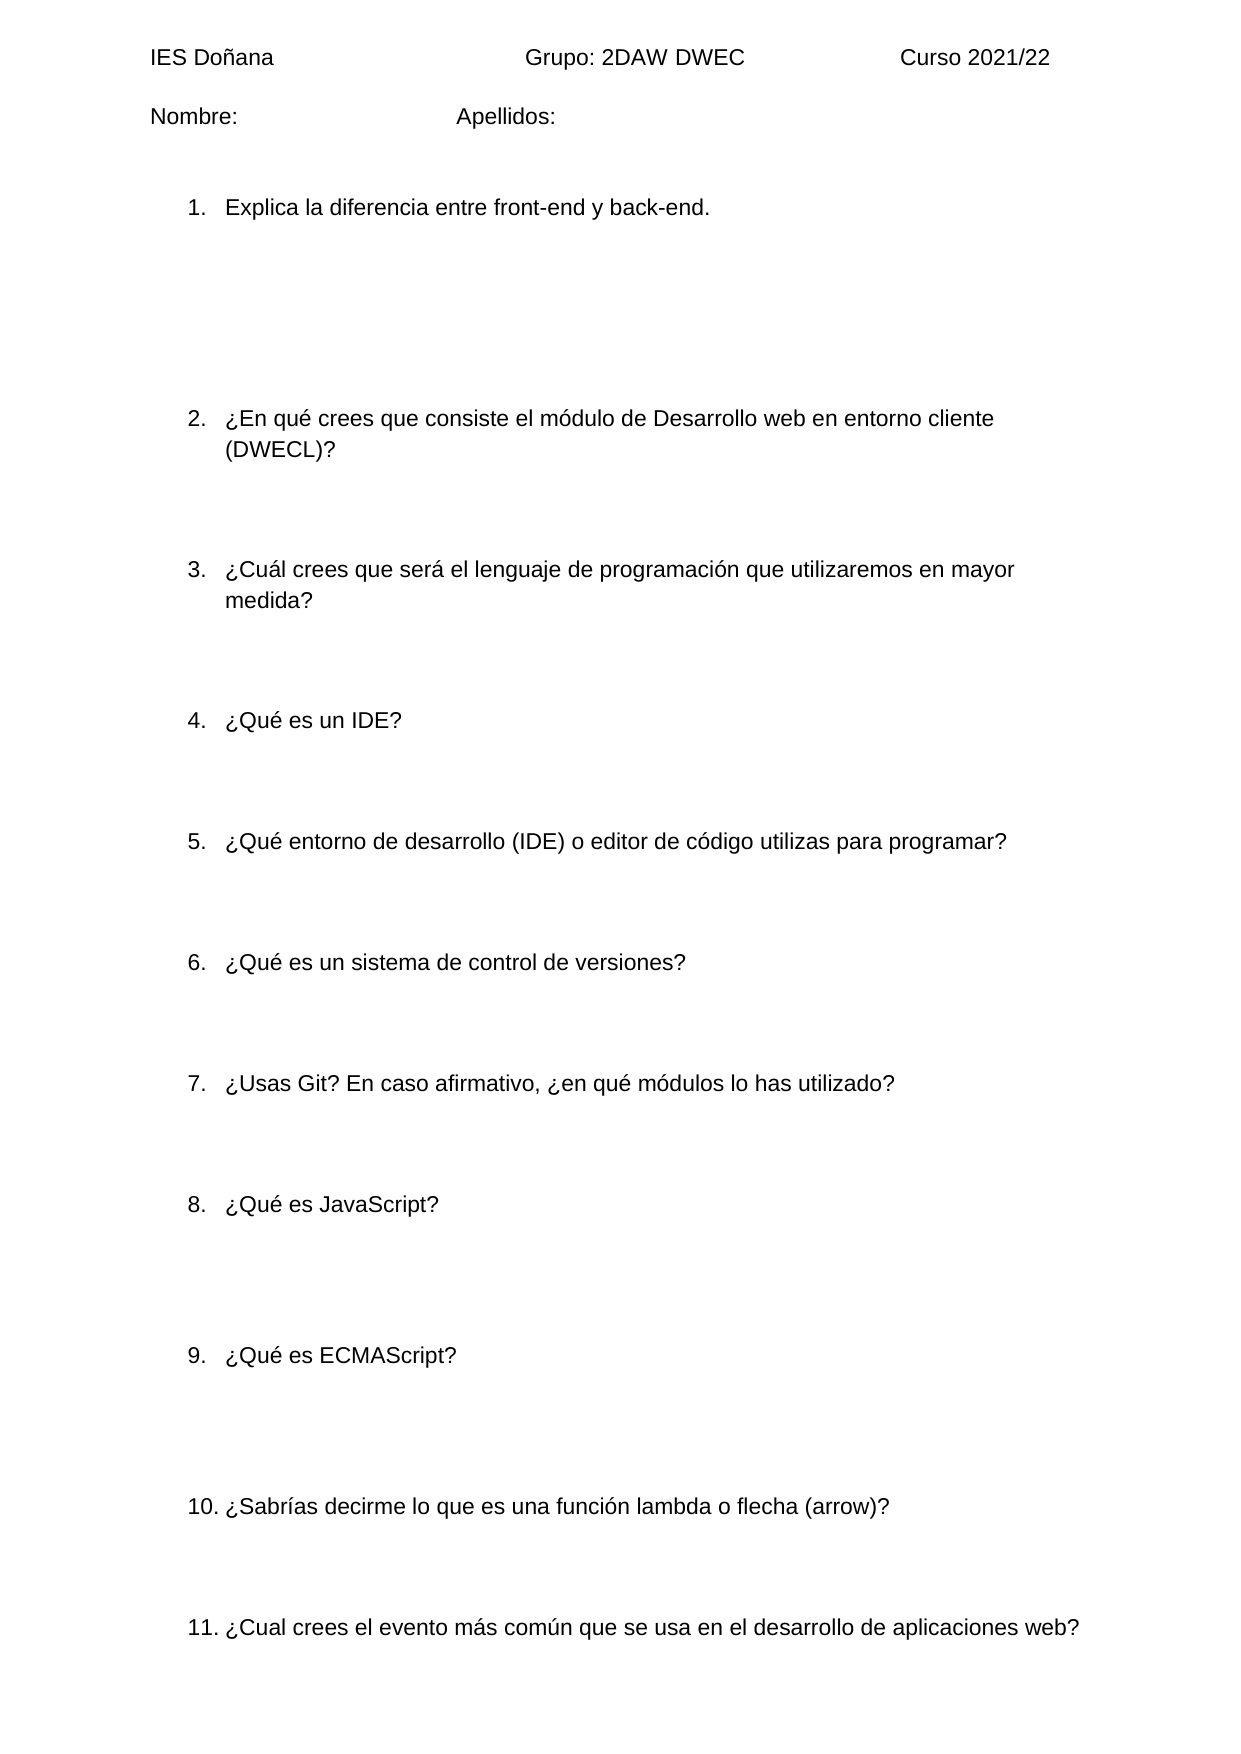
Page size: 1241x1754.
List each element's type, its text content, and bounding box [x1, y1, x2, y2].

list ¿Qué es un sistema de control de versiones? [187, 949, 1090, 976]
list ¿Sabrías decirme lo que es una función lambda o flecha (arrow)? [187, 1493, 1090, 1519]
list ¿Qué es un IDE? [187, 707, 1090, 734]
list Explica la diferencia entre front-end y back-end. [187, 194, 1090, 220]
list ¿Qué es JavaScript? [187, 1191, 1090, 1217]
text Nombre: Apellidos: [150, 103, 1090, 130]
list ¿Cual crees el evento más común que se usa en el desarrollo de aplicaciones web? [187, 1614, 1090, 1640]
list ¿Qué es ECMAScript? [187, 1342, 1090, 1368]
list ¿Cuál crees que será el lenguaje de programación que utilizaremos en mayor medida? [187, 556, 1090, 613]
list ¿Qué entorno de desarrollo (IDE) o editor de código utilizas para programar? [187, 828, 1090, 855]
list ¿Usas Git? En caso afirmativo, ¿en qué módulos lo has utilizado? [187, 1070, 1090, 1096]
list ¿En qué crees que consiste el módulo de Desarrollo web en entorno cliente (DWECL)? [187, 405, 1090, 462]
